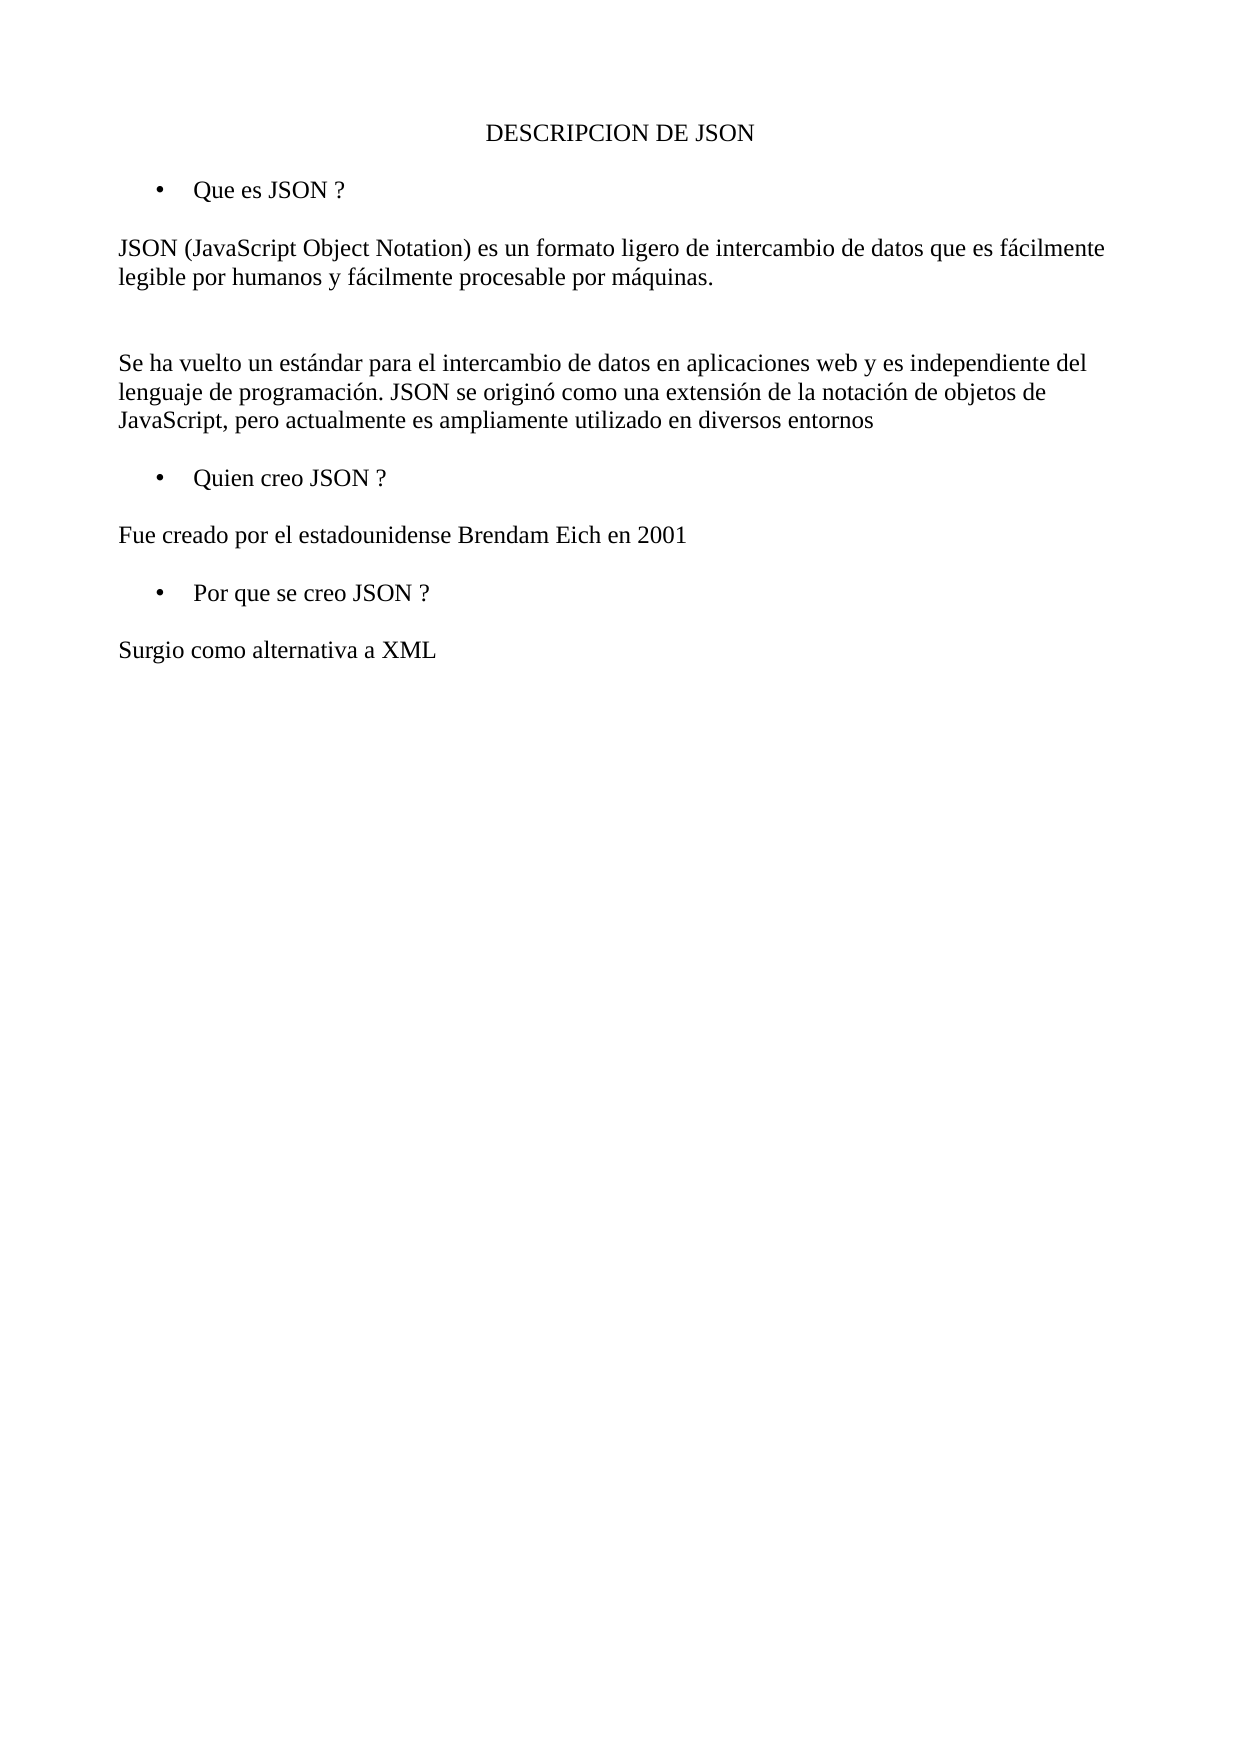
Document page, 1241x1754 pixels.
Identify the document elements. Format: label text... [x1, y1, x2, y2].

text DESCRIPCION DE JSON [118, 118, 1122, 147]
list Que es JSON ? [156, 176, 1122, 204]
list Quien creo JSON ? [156, 463, 1122, 492]
text JSON (JavaScript Object Notation) es un formato ligero de intercambio de datos que es fácilmente legible por humanos y fácilmente procesable por máquinas. [118, 233, 1122, 291]
text Surgio como alternativa a XML [118, 636, 1122, 664]
text Fue creado por el estadounidense Brendam Eich en 2001 [118, 521, 1122, 549]
list Por que se creo JSON ? [156, 578, 1122, 607]
text Se ha vuelto un estándar para el intercambio de datos en aplicaciones web y es independiente del lenguaje de programación. JSON se originó como una extensión de la notación de objetos de JavaScript, pero actualmente es ampliamente utilizado en diversos entornos [118, 348, 1122, 434]
